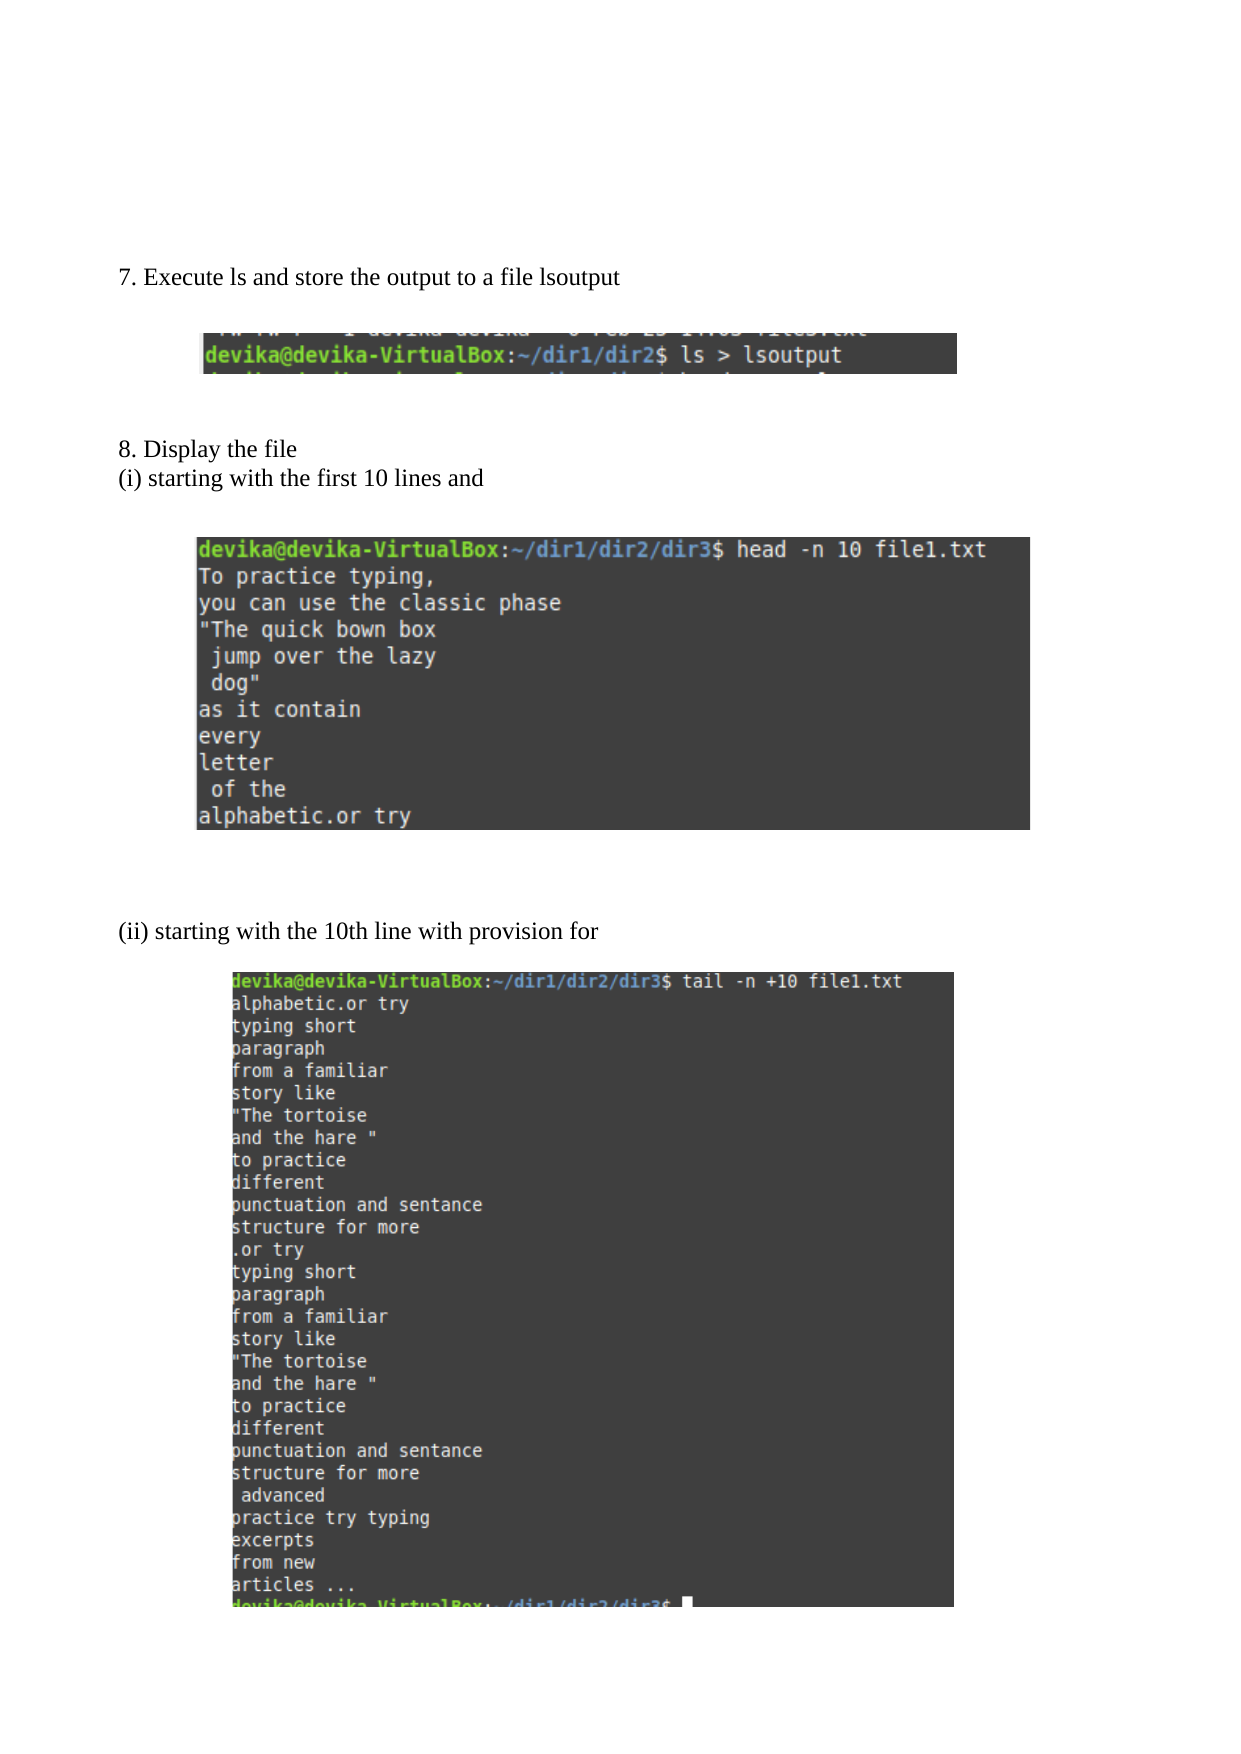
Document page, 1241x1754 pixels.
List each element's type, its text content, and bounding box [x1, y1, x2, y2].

picture [232, 972, 954, 1607]
text (ii) starting with the 10th line with provision for [118, 916, 1122, 945]
picture [194, 537, 1031, 830]
picture [199, 333, 957, 374]
text 7. Execute ls and store the output to a file lsoutput [118, 262, 1122, 291]
text (i) starting with the first 10 lines and [118, 463, 1122, 492]
text 8. Display the file [118, 434, 1122, 463]
